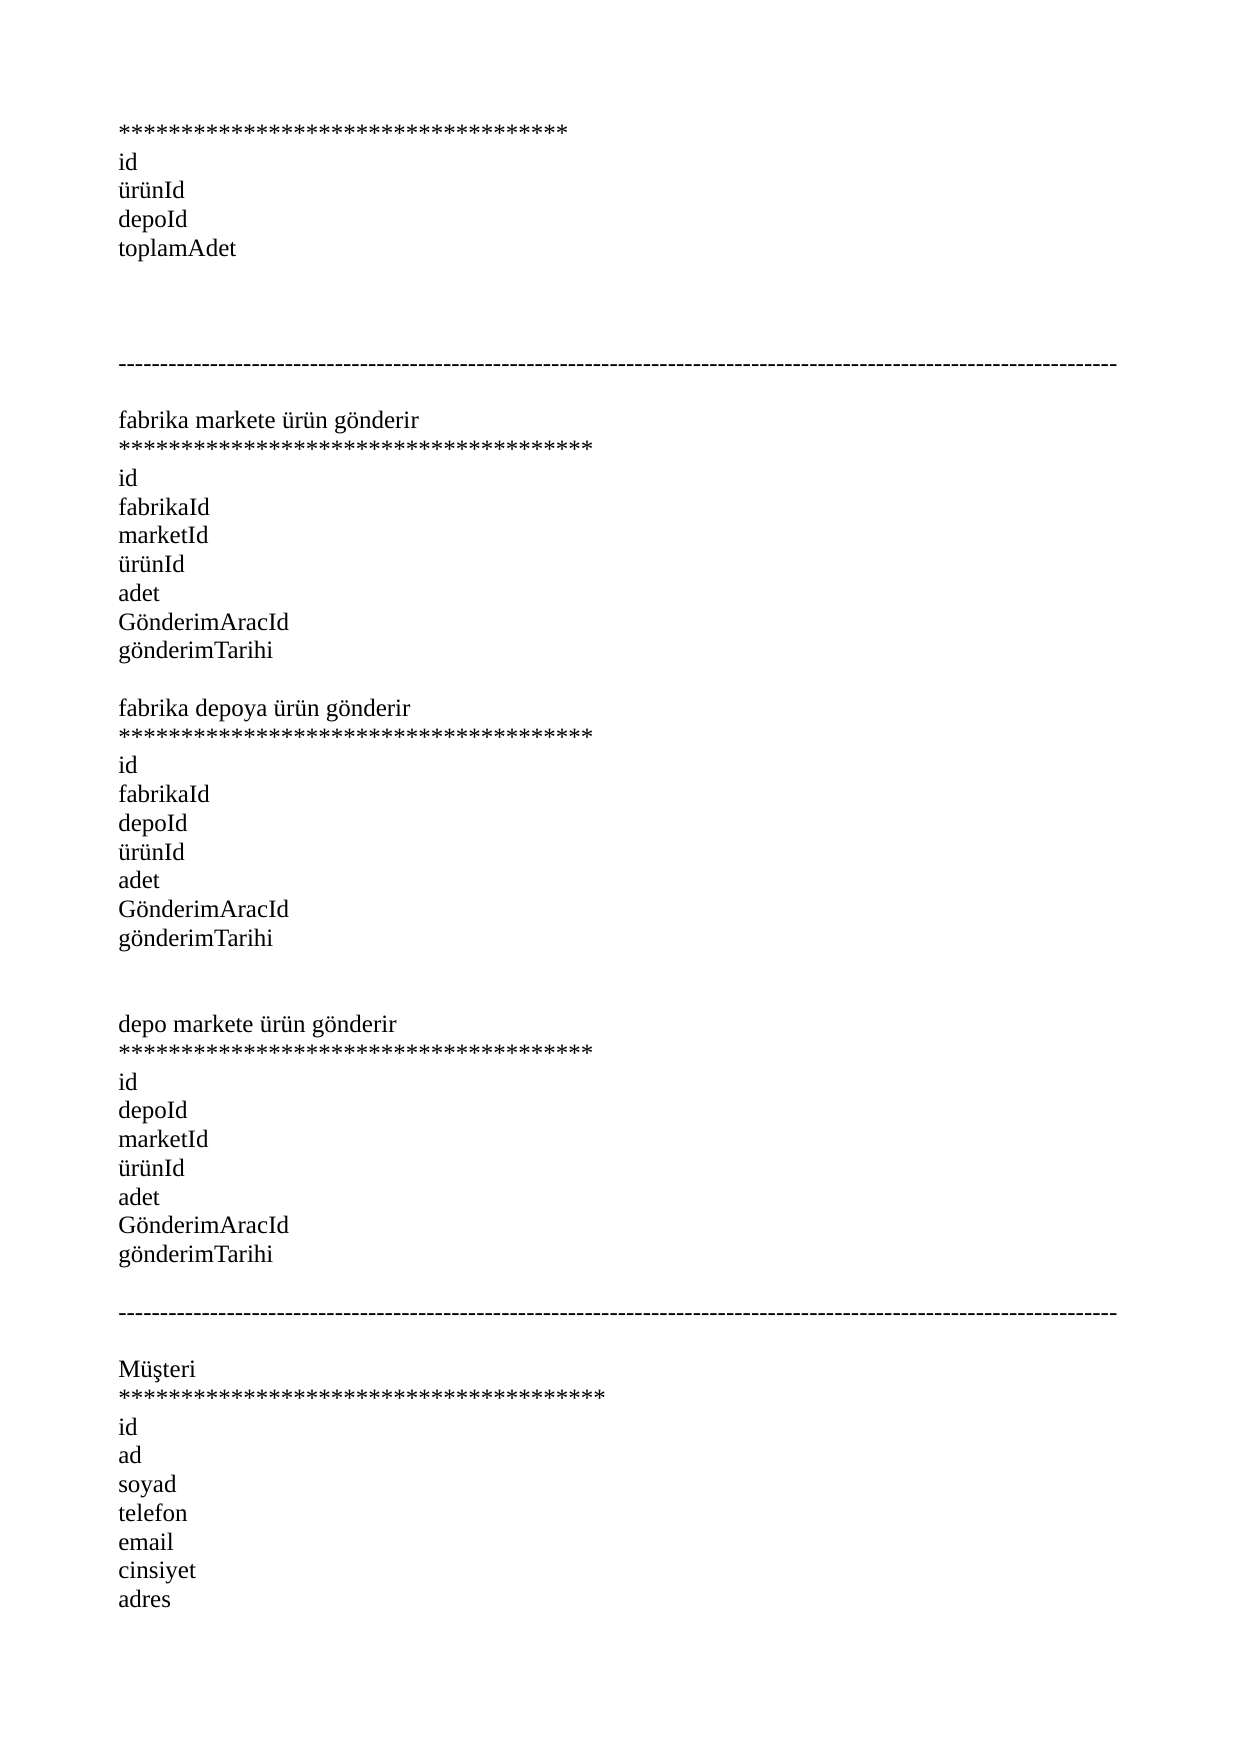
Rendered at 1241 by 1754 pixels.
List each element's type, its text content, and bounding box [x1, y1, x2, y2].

text GönderimAracId [118, 1211, 1122, 1239]
text gönderimTarihi [118, 923, 1122, 952]
text gönderimTarihi [118, 636, 1122, 664]
text cinsiyet [118, 1556, 1122, 1584]
text email [118, 1527, 1122, 1556]
text id [118, 147, 1122, 176]
text ürünId [118, 1153, 1122, 1182]
text Müşteri [118, 1354, 1122, 1383]
text GönderimAracId [118, 607, 1122, 636]
text ------------------------------------------------------------------------------------------------------------------------ [118, 348, 1122, 377]
text ------------------------------------------------------------------------------------------------------------------------ [118, 1297, 1122, 1326]
text fabrika depoya ürün gönderir [118, 693, 1122, 722]
text id [118, 1412, 1122, 1441]
text adet [118, 1182, 1122, 1211]
text fabrika markete ürün gönderir [118, 406, 1122, 434]
text ************************************** [118, 722, 1122, 751]
text GönderimAracId [118, 894, 1122, 923]
text toplamAdet [118, 233, 1122, 262]
text ürünId [118, 837, 1122, 866]
text fabrikaId [118, 492, 1122, 521]
text gönderimTarihi [118, 1239, 1122, 1268]
text adet [118, 578, 1122, 607]
text adet [118, 866, 1122, 894]
text id [118, 463, 1122, 492]
text adres [118, 1584, 1122, 1613]
text *************************************** [118, 1383, 1122, 1412]
text id [118, 1067, 1122, 1096]
text ürünId [118, 549, 1122, 578]
text depoId [118, 204, 1122, 233]
text depoId [118, 1096, 1122, 1124]
text ürünId [118, 176, 1122, 204]
text soyad [118, 1469, 1122, 1498]
text depo markete ürün gönderir [118, 1009, 1122, 1038]
text marketId [118, 1124, 1122, 1153]
text ************************************ [118, 118, 1122, 147]
text depoId [118, 808, 1122, 837]
text id [118, 751, 1122, 779]
text ad [118, 1441, 1122, 1469]
text marketId [118, 521, 1122, 549]
text telefon [118, 1498, 1122, 1527]
text ************************************** [118, 1038, 1122, 1067]
text ************************************** [118, 434, 1122, 463]
text fabrikaId [118, 779, 1122, 808]
